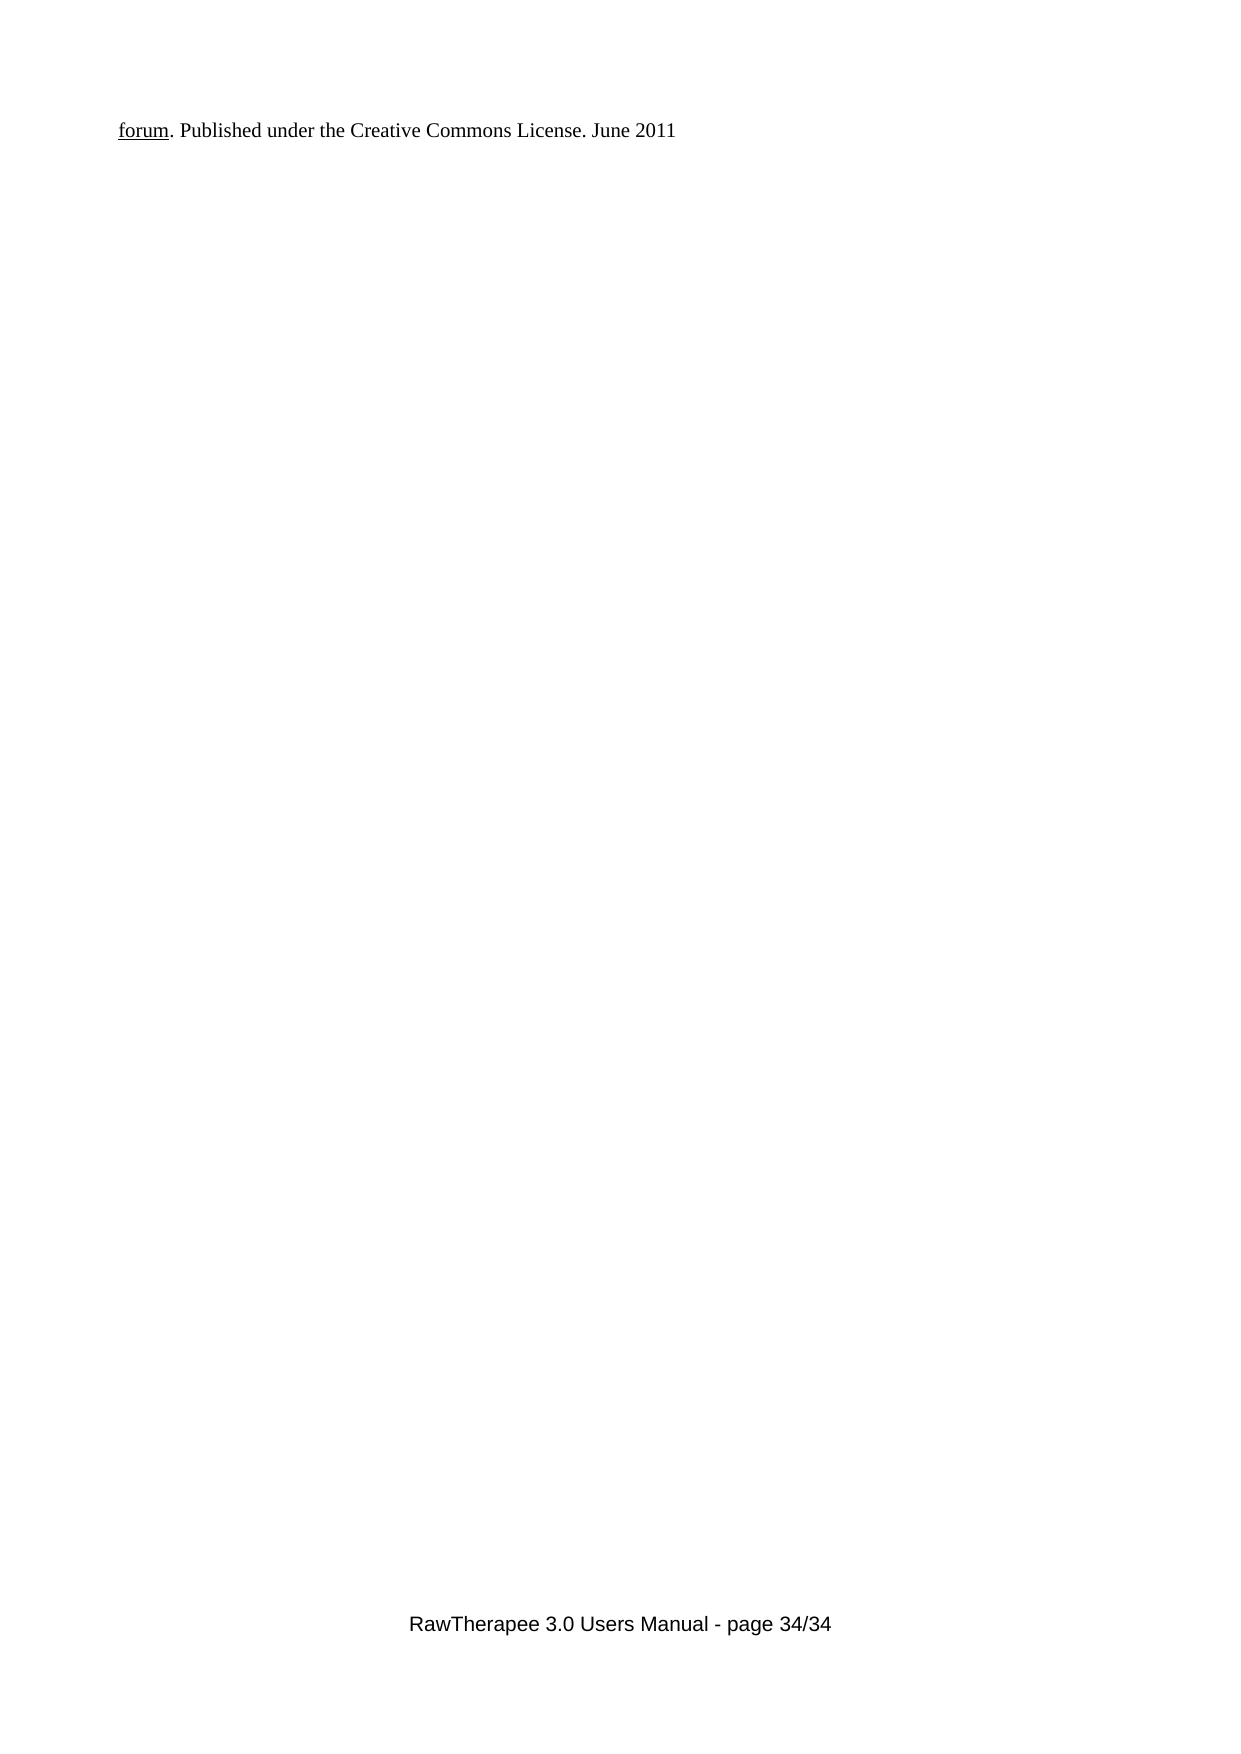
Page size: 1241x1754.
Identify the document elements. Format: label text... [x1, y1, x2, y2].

text forum. Published under the Creative Commons License. June 2011 [118, 118, 1122, 142]
